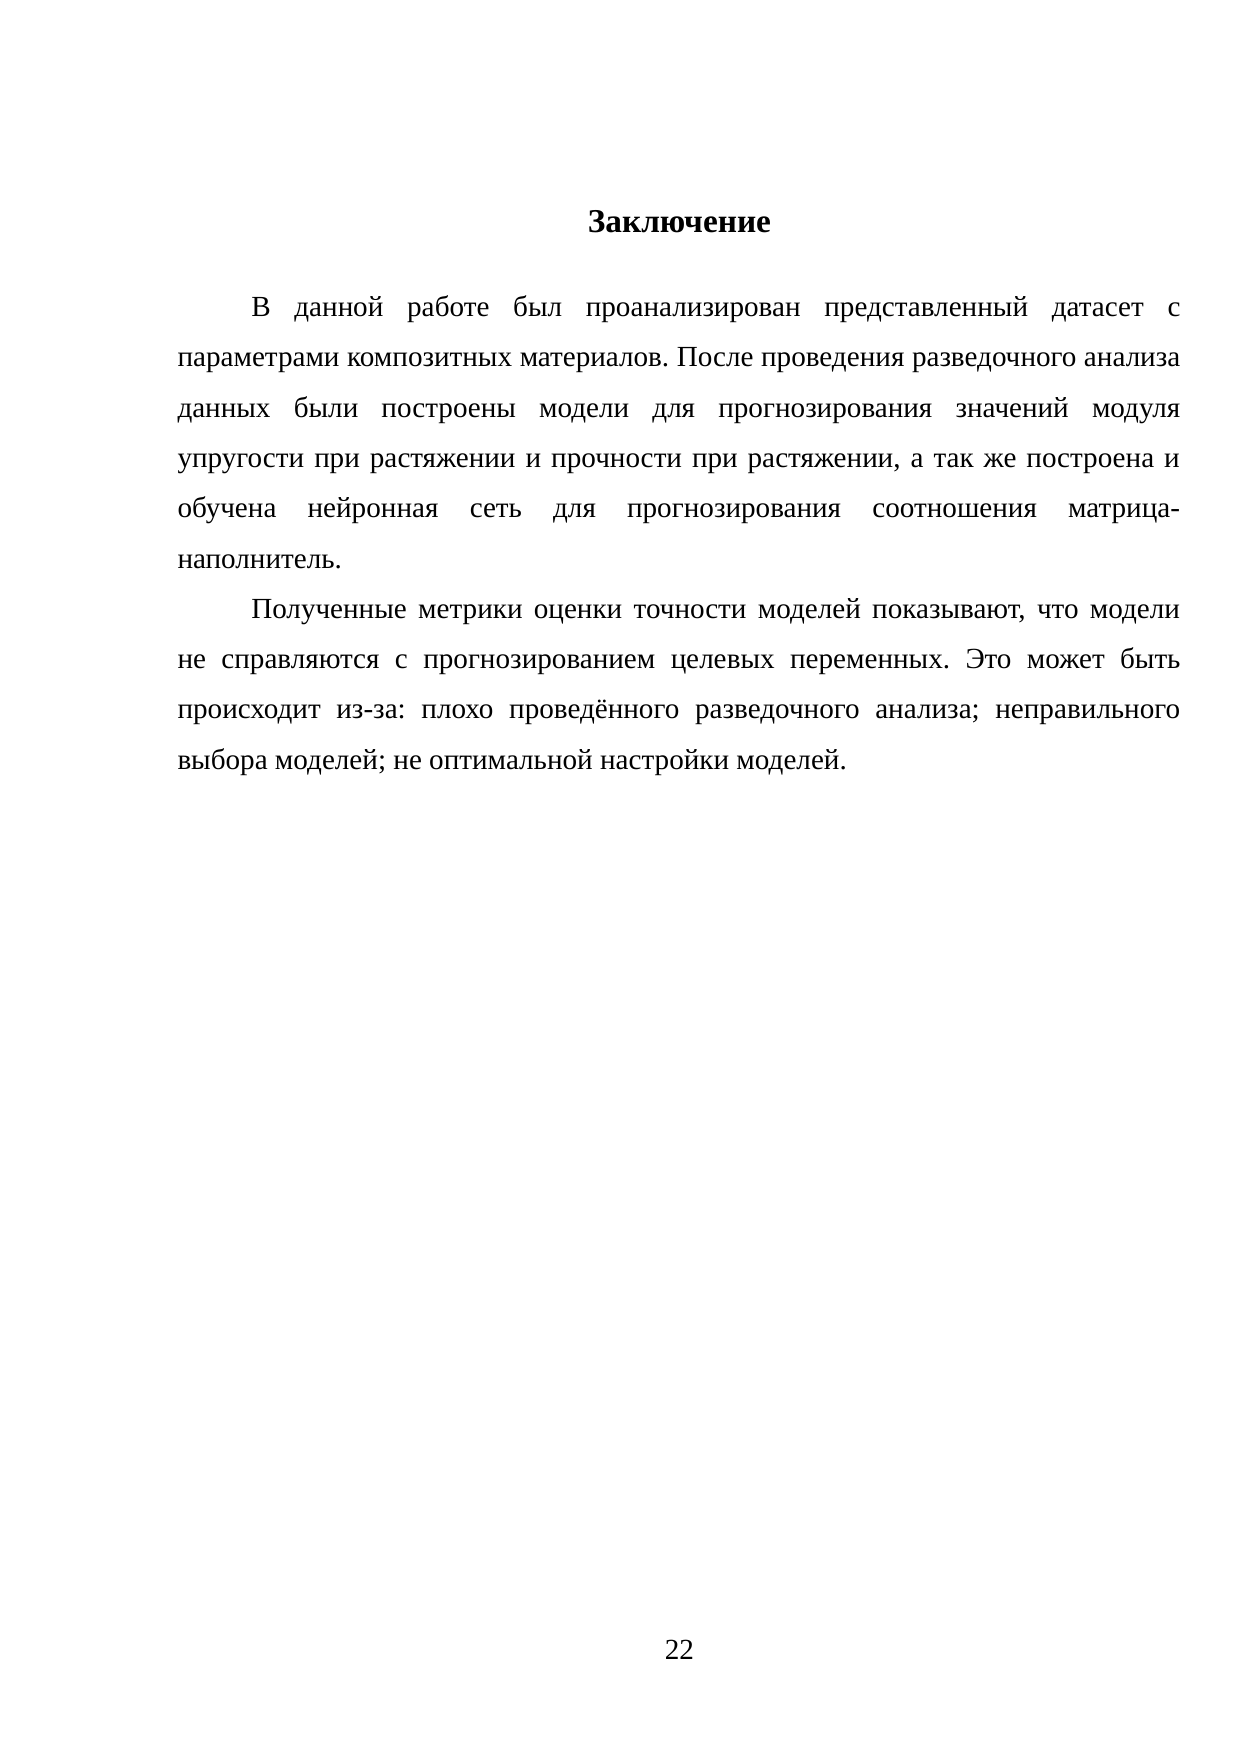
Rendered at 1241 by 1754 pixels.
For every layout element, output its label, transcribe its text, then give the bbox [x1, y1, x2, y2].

text Заключение [177, 201, 1181, 239]
text В данной работе был проанализирован представленный датасет с параметрами композитных материалов. После проведения разведочного анализа данных были построены модели для прогнозирования значений модуля упругости при растяжении и прочности при растяжении, а так же построена и обучена нейронная сеть для прогнозирования соотношения матрица-наполнитель. [177, 289, 1181, 574]
text Полученные метрики оценки точности моделей показывают, что модели не справляются с прогнозированием целевых переменных. Это может быть происходит из-за: плохо проведённого разведочного анализа; неправильного выбора моделей; не оптимальной настройки моделей. [177, 591, 1181, 776]
